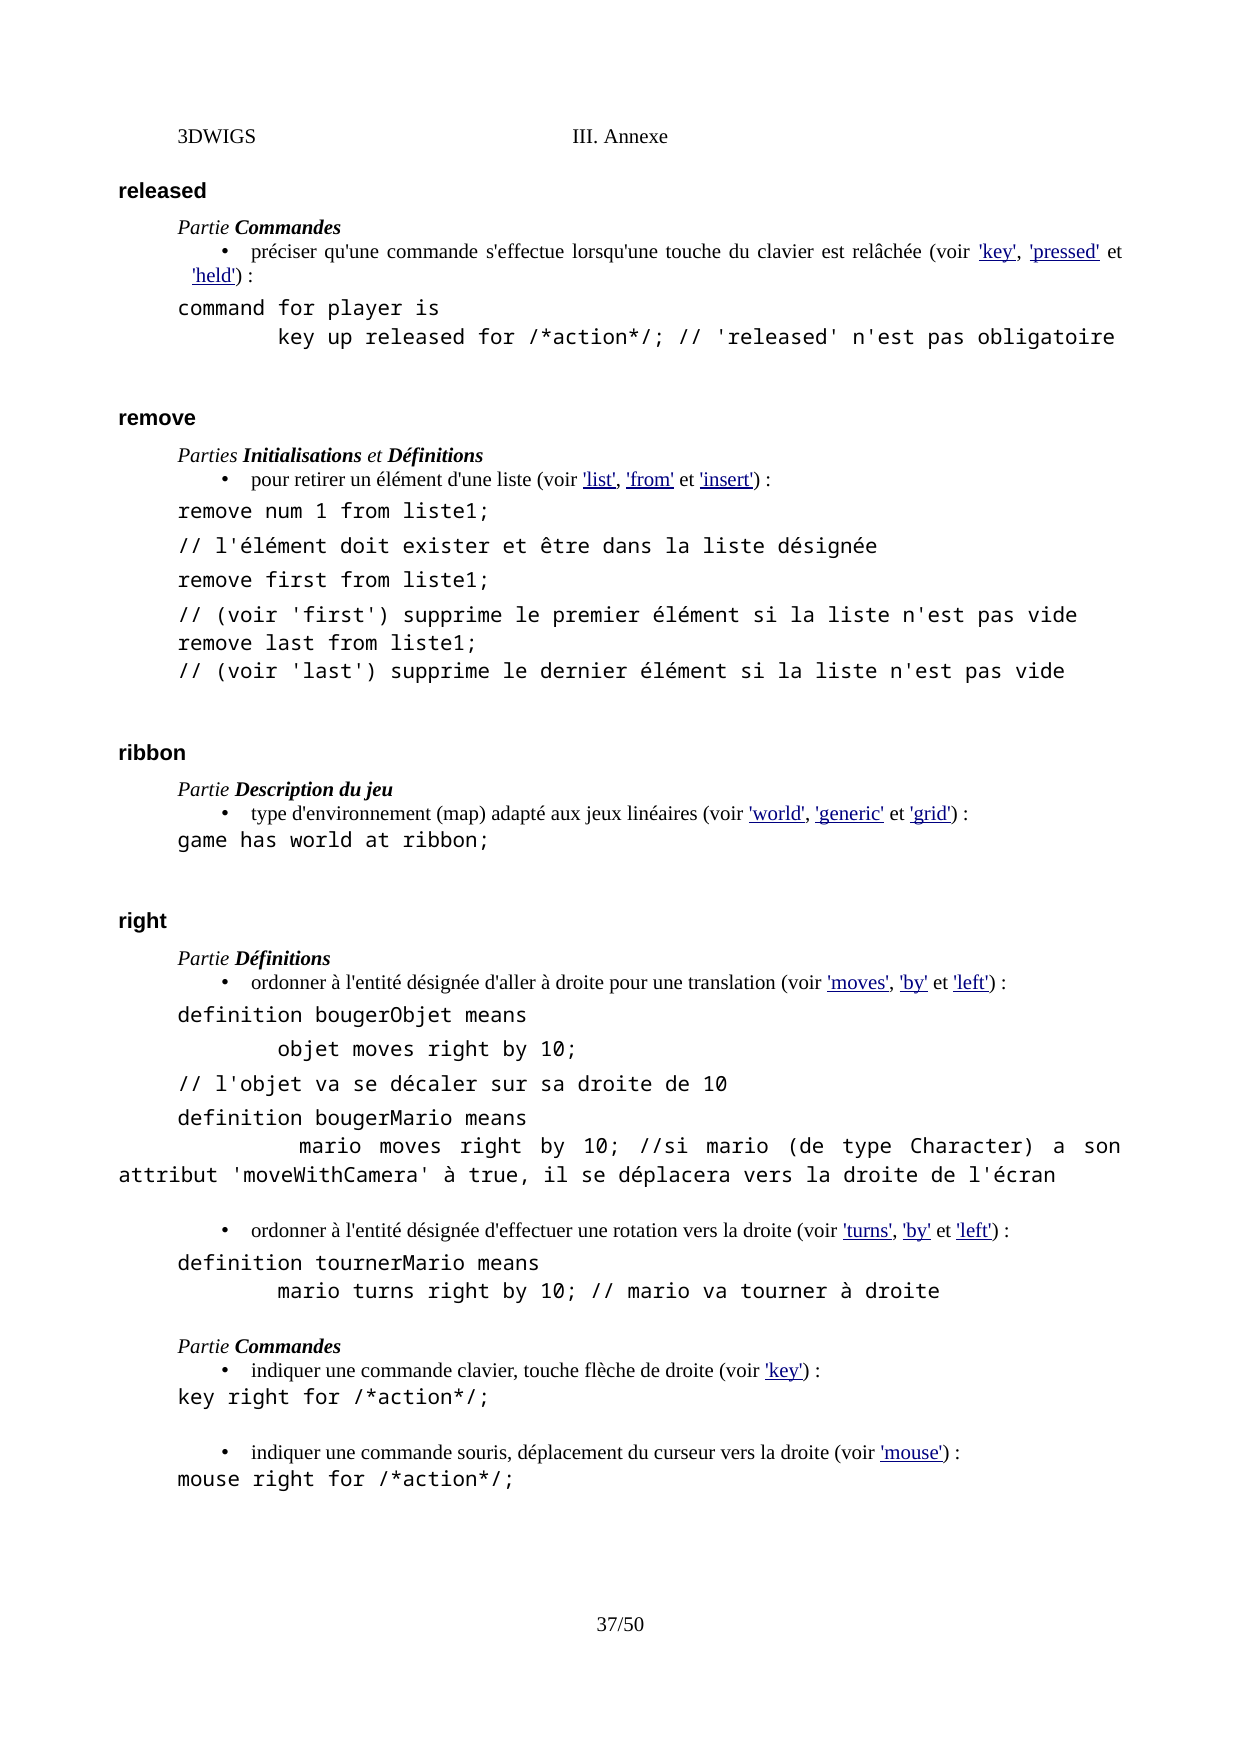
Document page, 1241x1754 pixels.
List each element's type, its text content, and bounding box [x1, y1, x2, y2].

text key up released for /*action*/; // 'released' n'est pas obligatoire [118, 322, 1122, 350]
text Parties Initialisations et Définitions [118, 442, 1122, 467]
text remove first from liste1; [118, 565, 1122, 594]
text remove last from liste1; [118, 628, 1122, 657]
text // l'objet va se décaler sur sa droite de 10 [118, 1069, 1122, 1097]
subtitle ribbon [118, 739, 1122, 765]
text mario turns right by 10; // mario va tourner à droite [118, 1276, 1122, 1305]
text Partie Commandes [118, 215, 1122, 239]
text remove num 1 from liste1; [118, 497, 1122, 525]
list indiquer une commande souris, déplacement du curseur vers la droite (voir 'mouse') : [162, 1440, 1122, 1464]
text key right for /*action*/; [118, 1382, 1122, 1411]
list type d'environnement (map) adapté aux jeux linéaires (voir 'world', 'generic' et 'grid') : [162, 801, 1122, 825]
list pour retirer un élément d'une liste (voir 'list', 'from' et 'insert') : [162, 467, 1122, 491]
text // l'élément doit exister et être dans la liste désignée [118, 531, 1122, 559]
list indiquer une commande clavier, touche flèche de droite (voir 'key') : [162, 1358, 1122, 1382]
subtitle right [118, 908, 1122, 933]
list ordonner à l'entité désignée d'effectuer une rotation vers la droite (voir 'turns', 'by' et 'left') : [162, 1218, 1122, 1242]
text mario moves right by 10; //si mario (de type Character) a son attribut 'moveWithCamera' à true, il se déplacera vers la droite de l'écran [118, 1132, 1122, 1188]
text Partie Définitions [118, 946, 1122, 970]
subtitle released [118, 178, 1122, 203]
text definition bougerMario means [118, 1103, 1122, 1132]
text objet moves right by 10; [118, 1034, 1122, 1063]
text game has world at ribbon; [118, 825, 1122, 854]
list ordonner à l'entité désignée d'aller à droite pour une translation (voir 'moves', 'by' et 'left') : [162, 970, 1122, 994]
text command for player is [118, 293, 1122, 322]
text definition tournerMario means [118, 1248, 1122, 1276]
text Partie Description du jeu [118, 777, 1122, 801]
subtitle remove [118, 405, 1122, 430]
text Partie Commandes [118, 1334, 1122, 1358]
text // (voir 'last') supprime le dernier élément si la liste n'est pas vide [118, 657, 1122, 685]
text definition bougerObjet means [118, 1000, 1122, 1028]
text mouse right for /*action*/; [118, 1464, 1122, 1493]
text // (voir 'first') supprime le premier élément si la liste n'est pas vide [118, 600, 1122, 628]
list préciser qu'une commande s'effectue lorsqu'une touche du clavier est relâchée (voir 'key', 'pressed' et 'held') : [162, 239, 1122, 287]
